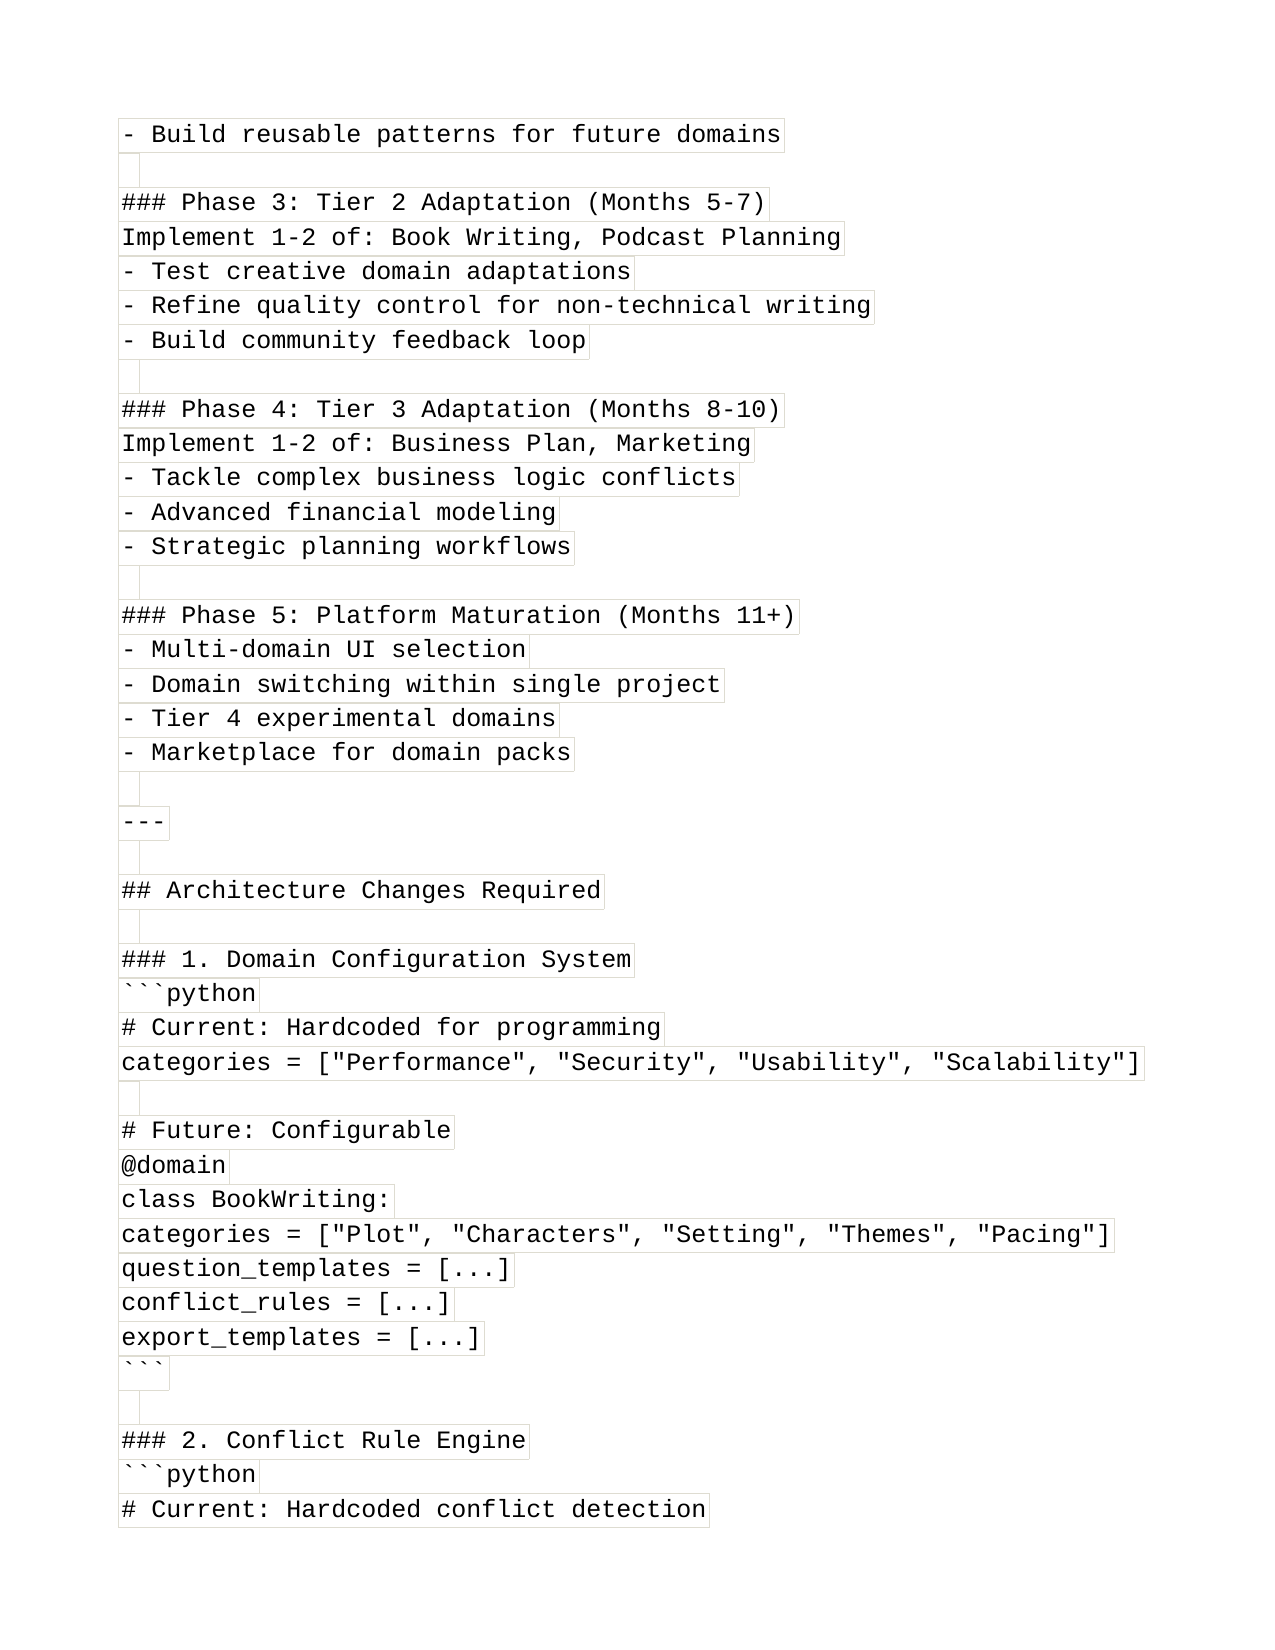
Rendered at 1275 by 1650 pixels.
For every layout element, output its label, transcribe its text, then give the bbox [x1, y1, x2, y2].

text [530, 634, 1157, 668]
text [635, 256, 1157, 290]
text # Current: Hardcoded conflict detection [119, 1494, 709, 1527]
text [755, 427, 1157, 462]
text ```python [119, 1460, 259, 1493]
text export_templates = [...] [119, 1322, 484, 1355]
text [785, 393, 1157, 427]
text [590, 324, 1157, 359]
text - Domain switching within single project [119, 669, 724, 702]
text [1115, 1218, 1157, 1252]
text [230, 1149, 1157, 1184]
text - Test creative domain adaptations [119, 257, 634, 290]
text categories = ["Performance", "Security", "Usability", "Scalability"] [119, 1047, 1144, 1080]
text [800, 599, 1157, 634]
text ``` [119, 1357, 169, 1390]
text [740, 462, 1157, 496]
text [605, 874, 1157, 909]
text [455, 1287, 1157, 1321]
text [170, 1356, 1157, 1390]
text [785, 118, 1157, 152]
text [575, 737, 1157, 771]
text - Marketplace for domain packs [119, 738, 574, 771]
text - Advanced financial modeling [119, 497, 559, 530]
text # Current: Hardcoded for programming [119, 1013, 664, 1046]
text class BookWriting: [119, 1185, 394, 1218]
text --- [170, 806, 1157, 840]
text [710, 1493, 1157, 1527]
text [485, 1321, 1157, 1356]
text ### Phase 5: Platform Maturation (Months 11+) [119, 600, 799, 634]
text [260, 1459, 1157, 1493]
text ### 1. Domain Configuration System [119, 944, 634, 977]
text [395, 1184, 1157, 1218]
text categories = ["Plot", "Characters", "Setting", "Themes", "Pacing"] [119, 1219, 1114, 1252]
text [575, 531, 1157, 565]
text ```python [119, 979, 259, 1012]
text [665, 1012, 1157, 1046]
text - Build reusable patterns for future domains [119, 119, 784, 152]
text question_templates = [...] [119, 1254, 514, 1287]
text [845, 221, 1157, 256]
text ## Architecture Changes Required [119, 875, 604, 909]
text conflict_rules = [...] [119, 1288, 454, 1321]
text [455, 1115, 1157, 1149]
text [260, 977, 1157, 1012]
text - Refine quality control for non-technical writing [119, 291, 874, 324]
text ### 2. Conflict Rule Engine [119, 1425, 529, 1459]
text [515, 1252, 1157, 1287]
text [875, 290, 1157, 324]
text [560, 702, 1157, 737]
text - Tier 4 experimental domains [119, 704, 559, 737]
text Implement 1-2 of: Business Plan, Marketing [119, 429, 754, 462]
text [530, 1424, 1157, 1459]
text [560, 496, 1157, 531]
text ### Phase 4: Tier 3 Adaptation (Months 8-10) [119, 394, 784, 427]
text - Build community feedback loop [119, 325, 589, 359]
text - Strategic planning workflows [119, 532, 574, 565]
text # Future: Configurable [119, 1116, 454, 1149]
text - Multi-domain UI selection [119, 635, 529, 668]
text [635, 943, 1157, 977]
text ### Phase 3: Tier 2 Adaptation (Months 5-7) [119, 188, 769, 221]
text [770, 187, 1157, 221]
text Implement 1-2 of: Book Writing, Podcast Planning [119, 222, 844, 255]
text @domain [119, 1150, 229, 1184]
text - Tackle complex business logic conflicts [119, 463, 739, 496]
text [725, 668, 1157, 702]
text --- [119, 807, 169, 840]
